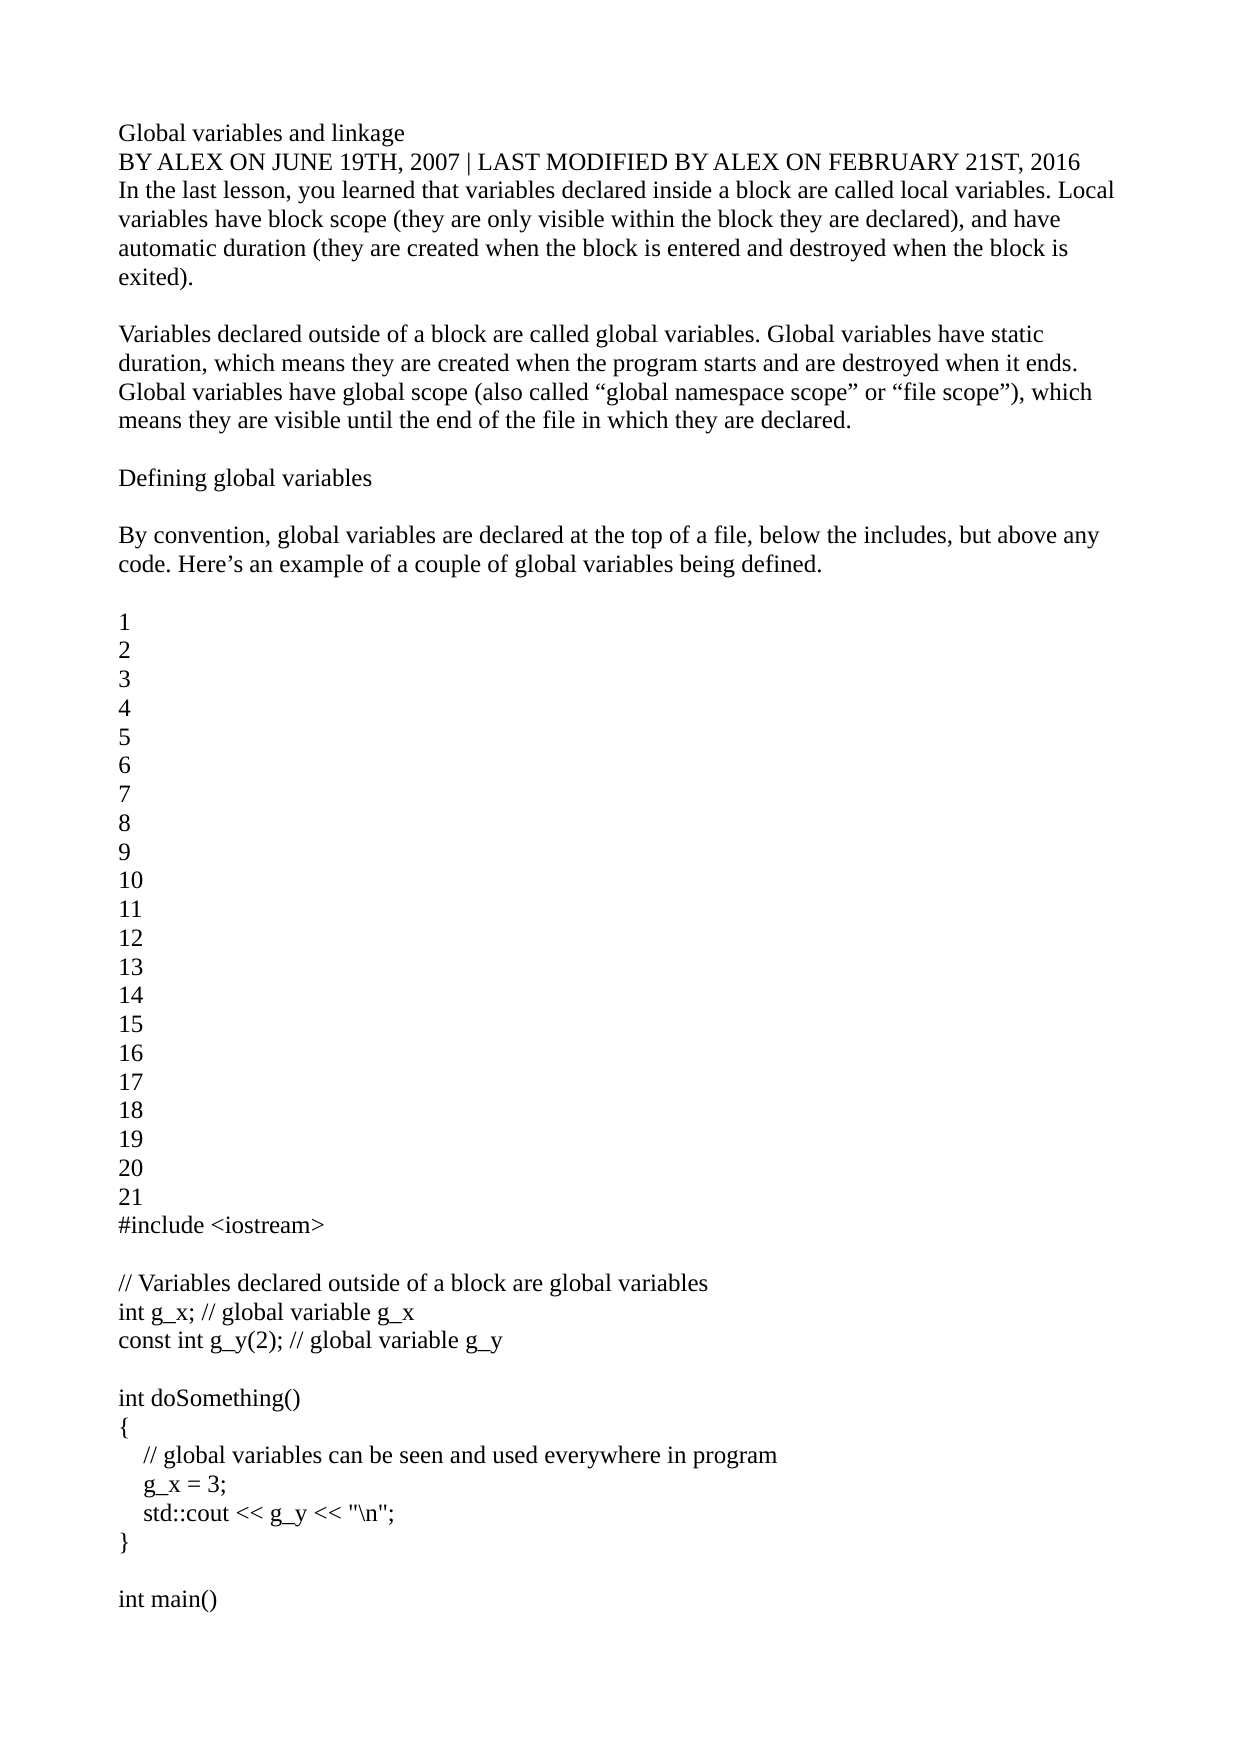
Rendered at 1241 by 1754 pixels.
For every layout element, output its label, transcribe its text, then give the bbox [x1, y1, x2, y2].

text 15 [118, 1009, 1122, 1038]
text Variables declared outside of a block are called global variables. Global variables have static duration, which means they are created when the program starts and are destroyed when it ends. Global variables have global scope (also called “global namespace scope” or “file scope”), which means they are visible until the end of the file in which they are declared. [118, 319, 1122, 434]
text 1 [118, 607, 1122, 636]
text 5 [118, 722, 1122, 751]
text } [118, 1527, 1122, 1556]
text g_x = 3; [118, 1469, 1122, 1498]
text // global variables can be seen and used everywhere in program [118, 1441, 1122, 1469]
text 18 [118, 1096, 1122, 1124]
text int doSomething() [118, 1383, 1122, 1412]
text int main() [118, 1584, 1122, 1613]
text By convention, global variables are declared at the top of a file, below the includes, but above any code. Here’s an example of a couple of global variables being defined. [118, 521, 1122, 578]
text 2 [118, 636, 1122, 664]
text Defining global variables [118, 463, 1122, 492]
text 10 [118, 866, 1122, 894]
text 21 [118, 1182, 1122, 1211]
text int g_x; // global variable g_x [118, 1297, 1122, 1326]
text In the last lesson, you learned that variables declared inside a block are called local variables. Local variables have block scope (they are only visible within the block they are declared), and have automatic duration (they are created when the block is entered and destroyed when the block is exited). [118, 176, 1122, 291]
text std::cout << g_y << "\n"; [118, 1498, 1122, 1527]
text 3 [118, 664, 1122, 693]
text 11 [118, 894, 1122, 923]
text 17 [118, 1067, 1122, 1096]
text 19 [118, 1124, 1122, 1153]
text 7 [118, 779, 1122, 808]
text // Variables declared outside of a block are global variables [118, 1268, 1122, 1297]
text 4 [118, 693, 1122, 722]
text 8 [118, 808, 1122, 837]
text 20 [118, 1153, 1122, 1182]
text #include <iostream> [118, 1211, 1122, 1239]
text 12 [118, 923, 1122, 952]
text 9 [118, 837, 1122, 866]
text 16 [118, 1038, 1122, 1067]
text 13 [118, 952, 1122, 981]
text 6 [118, 751, 1122, 779]
text Global variables and linkage [118, 118, 1122, 147]
text const int g_y(2); // global variable g_y [118, 1326, 1122, 1354]
text 14 [118, 981, 1122, 1009]
text { [118, 1412, 1122, 1441]
text BY ALEX ON JUNE 19TH, 2007 | LAST MODIFIED BY ALEX ON FEBRUARY 21ST, 2016 [118, 147, 1122, 176]
